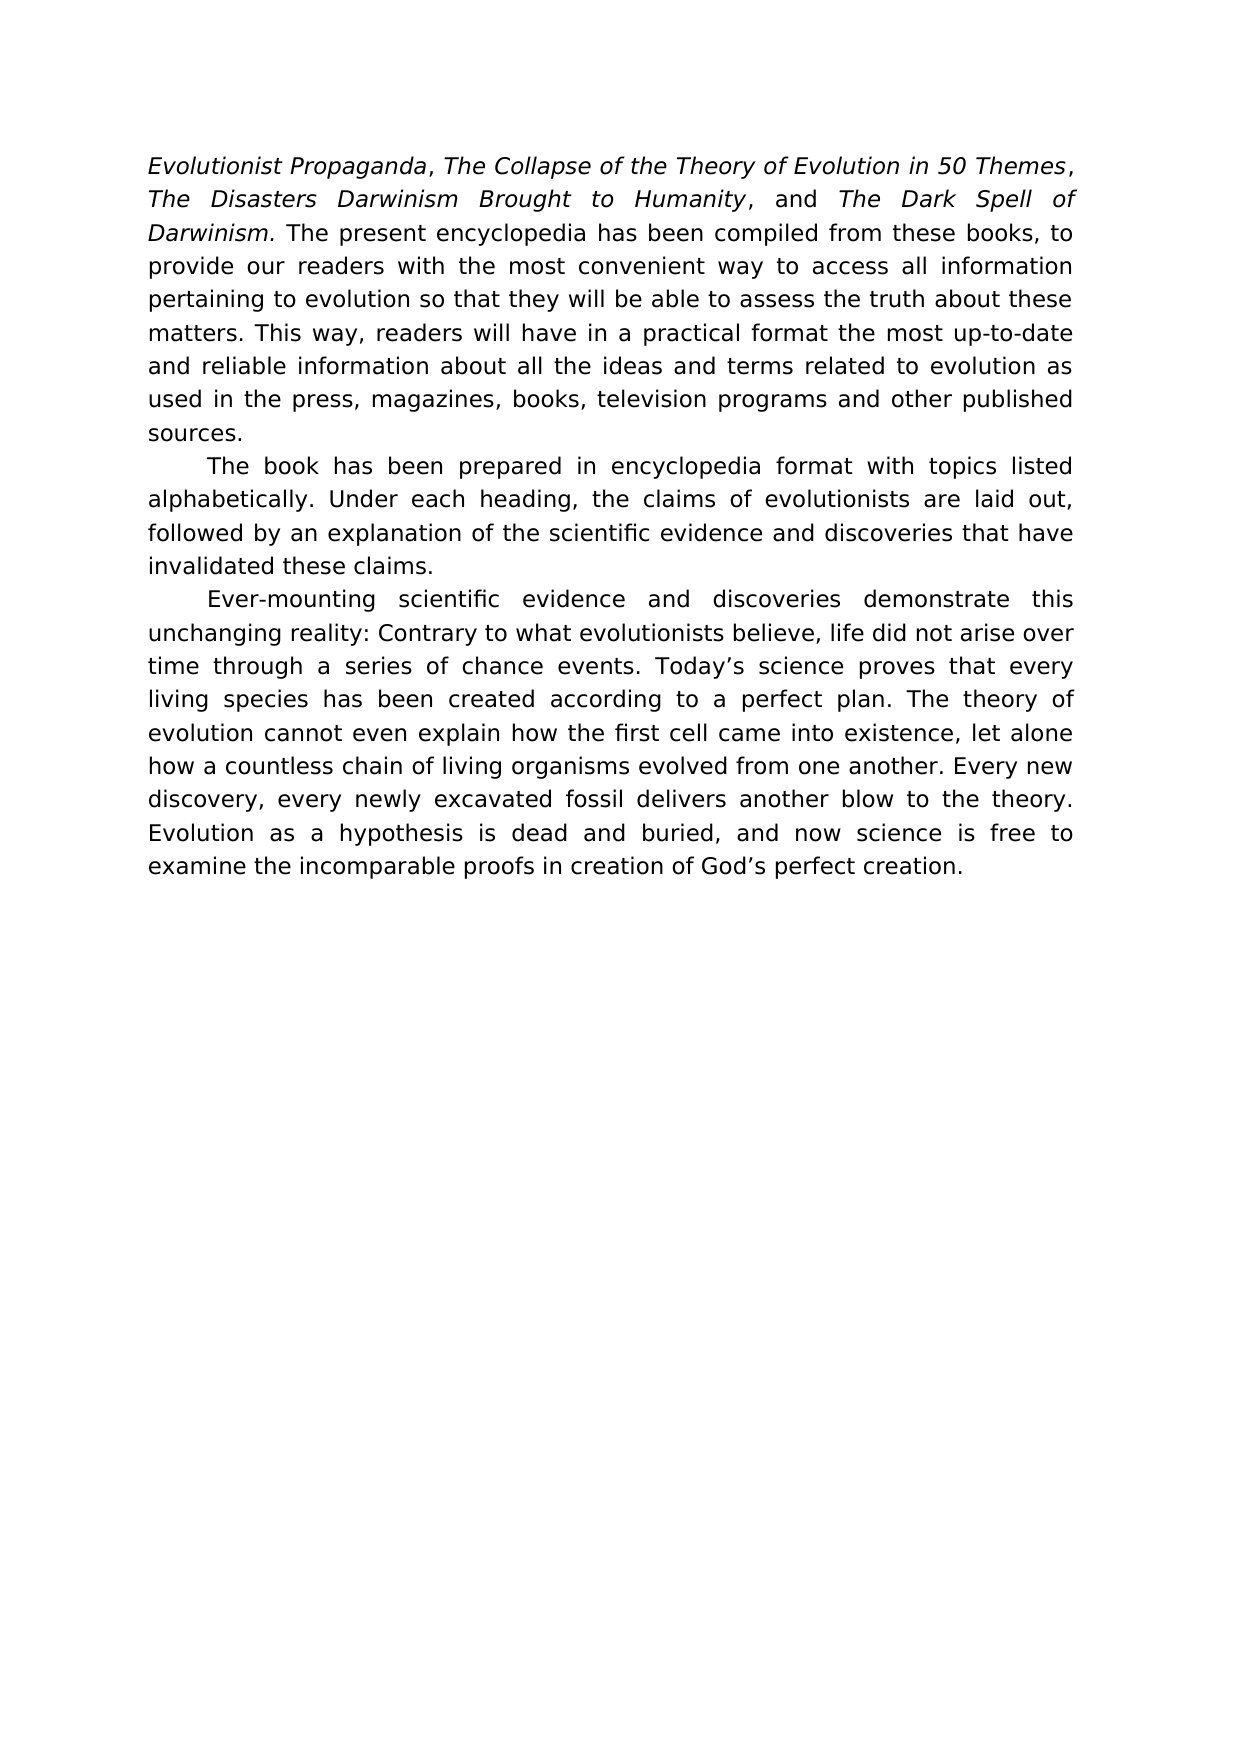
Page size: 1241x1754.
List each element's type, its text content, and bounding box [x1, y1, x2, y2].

text Ever-mounting scientific evidence and discoveries demonstrate this unchanging reality: Contrary to what evolutionists believe, life did not arise over time through a series of chance events. Today’s science proves that every living species has been created according to a perfect plan. The theory of evolution cannot even explain how the first cell came into existence, let alone how a countless chain of living organisms evolved from one another. Every new discovery, every newly excavated fossil delivers another blow to the theory. Evolution as a hypothesis is dead and buried, and now science is free to examine the incomparable proofs in creation of God’s perfect creation. [148, 581, 1075, 881]
text The book has been prepared in encyclopedia format with topics listed alphabetically. Under each heading, the claims of evolutionists are laid out, followed by an explanation of the scientific evidence and discoveries that have invalidated these claims. [148, 448, 1075, 581]
text Evolutionist Propaganda, The Collapse of the Theory of Evolution in 50 Themes, The Disasters Darwinism Brought to Humanity, and The Dark Spell of Darwinism. The present encyclopedia has been compiled from these books, to provide our readers with the most convenient way to access all information pertaining to evolution so that they will be able to assess the truth about these matters. This way, readers will have in a practical format the most up-to-date and reliable information about all the ideas and terms related to evolution as used in the press, magazines, books, television programs and other published sources. [148, 148, 1075, 448]
